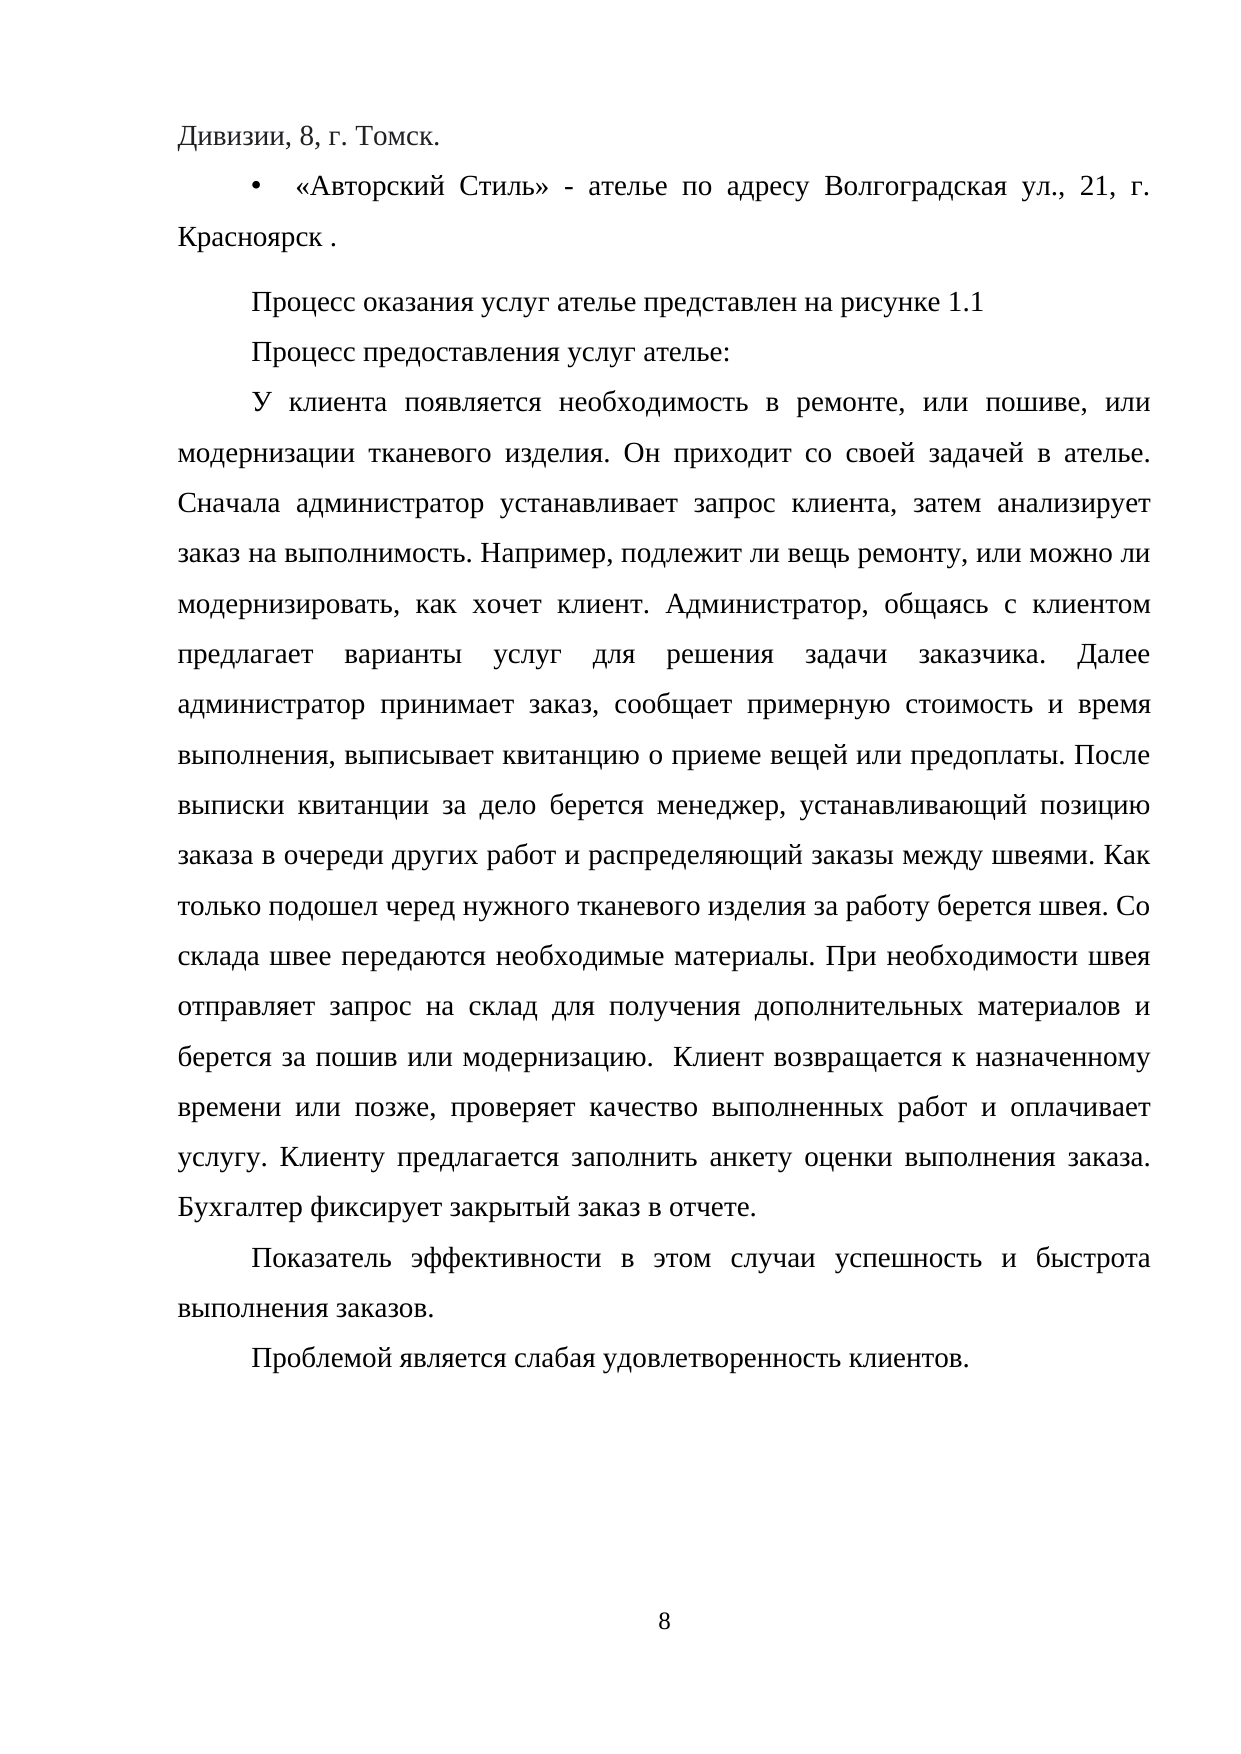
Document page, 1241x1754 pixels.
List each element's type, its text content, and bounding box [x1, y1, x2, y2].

list Дивизии, 8, г. Томск. [177, 118, 1152, 152]
text Проблемой является слабая удовлетворенность клиентов. [177, 1341, 1152, 1374]
text Показатель эффективности в этом случаи успешность и быстрота выполнения заказов. [177, 1240, 1152, 1324]
text Процесс предоставления услуг ателье: [177, 334, 1152, 368]
text У клиента появляется необходимость в ремонте, или пошиве, или модернизации тканевого изделия. Он приходит со своей задачей в ателье. Сначала администратор устанавливает запрос клиента, затем анализирует заказ на выполнимость. Например, подлежит ли вещь ремонту, или можно ли модернизировать, как хочет клиент. Администратор, общаясь с клиентом предлагает варианты услуг для решения задачи заказчика. Далее администратор принимает заказ, сообщает примерную стоимость и время выполнения, выписывает квитанцию о приеме вещей или предоплаты. После выписки квитанции за дело берется менеджер, устанавливающий позицию заказа в очереди других работ и распределяющий заказы между швеями. Как только подошел черед нужного тканевого изделия за работу берется швея. Со склада швее передаются необходимые материалы. При необходимости швея отправляет запрос на склад для получения дополнительных материалов и берется за пошив или модернизацию. Клиент возвращается к назначенному времени или позже, проверяет качество выполненных работ и оплачивает услугу. Клиенту предлагается заполнить анкету оценки выполнения заказа. Бухгалтер фиксирует закрытый заказ в отчете. [177, 384, 1152, 1223]
list «Авторский Стиль» - ателье по адресу Волгоградская ул., 21, г. Красноярск . [177, 168, 1152, 252]
text Процесс оказания услуг ателье представлен на рисунке 1.1 [177, 284, 1152, 317]
